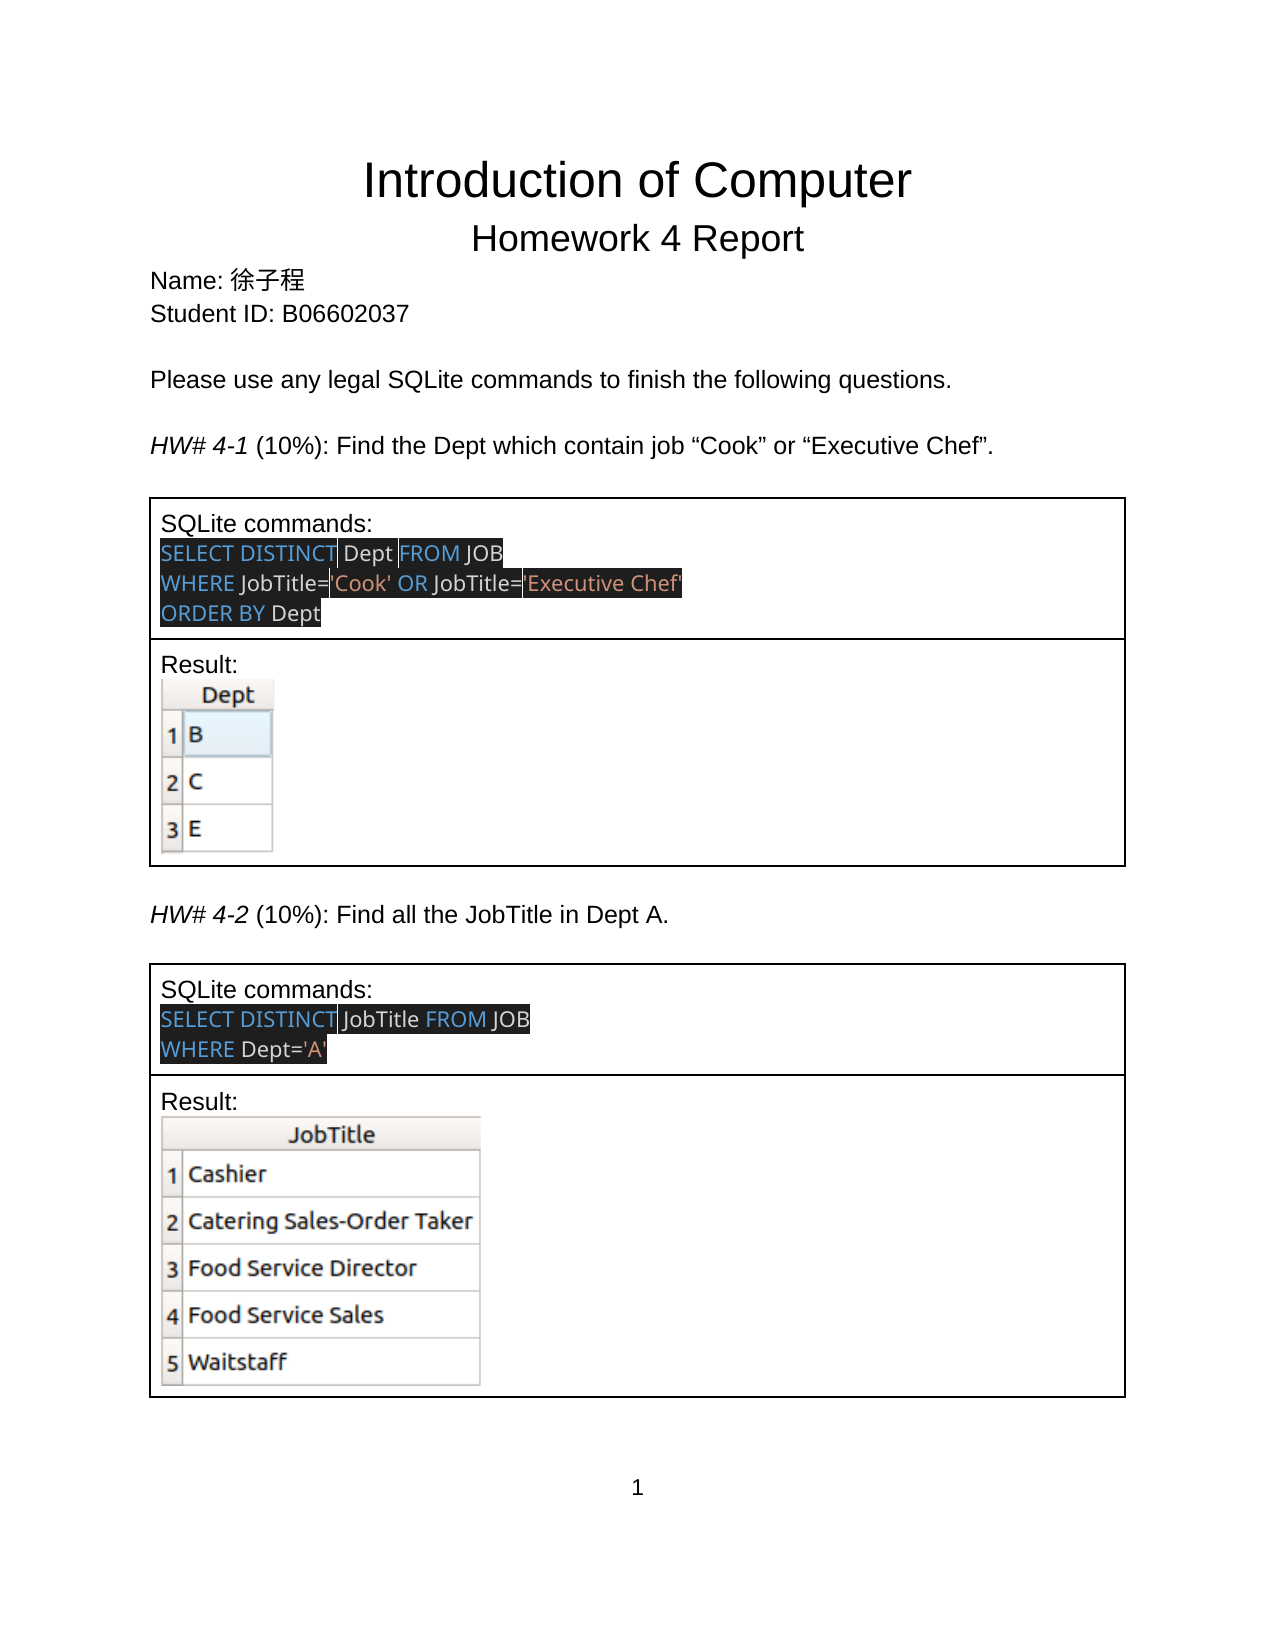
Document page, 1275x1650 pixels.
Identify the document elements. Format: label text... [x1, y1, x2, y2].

table_cell Result: [151, 1076, 1124, 1396]
table_header SQLite commands: SELECT DISTINCT JobTitle FROM JOB WHERE Dept='A' [151, 965, 1124, 1074]
table_cell Result: [151, 640, 1124, 864]
picture [160, 1115, 481, 1386]
text Introduction of Computer [150, 150, 1125, 207]
picture [160, 679, 275, 854]
text Name: 徐子程 [150, 266, 1125, 294]
text HW# 4-2 (10%): Find all the JobTitle in Dept A. [150, 899, 1125, 928]
text Homework 4 Report [150, 216, 1125, 259]
text HW# 4-1 (10%): Find the Dept which contain job “Cook” or “Executive Chef”. [150, 431, 1125, 459]
text Please use any legal SQLite commands to finish the following questions. [150, 365, 1125, 393]
table_header SQLite commands: SELECT DISTINCT Dept FROM JOB WHERE JobTitle='Cook' OR JobTitle='Executive Chef' ORDER BY Dept [151, 499, 1124, 638]
text Student ID: B06602037 [150, 299, 1125, 327]
